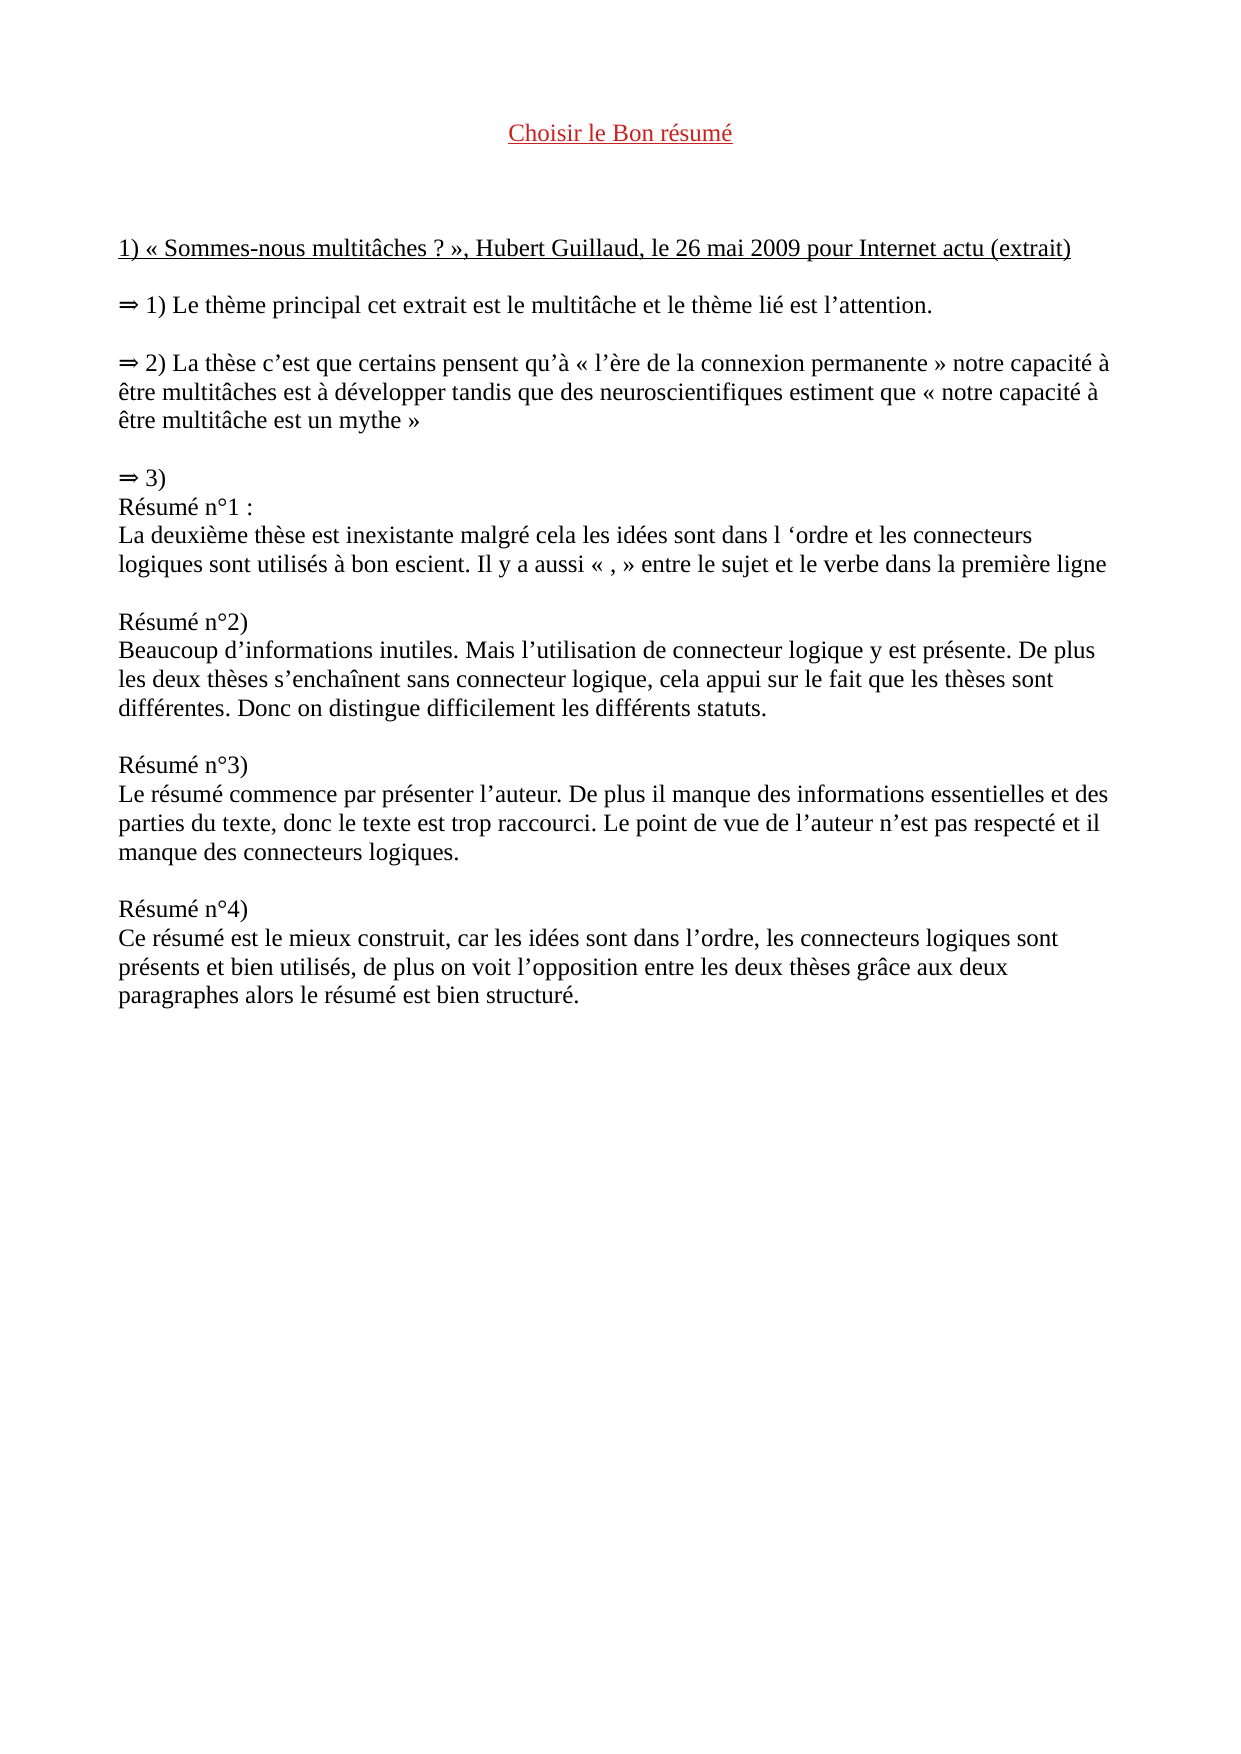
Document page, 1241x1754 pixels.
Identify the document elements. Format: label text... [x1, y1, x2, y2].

text 1) « Sommes-nous multitâches ? », Hubert Guillaud, le 26 mai 2009 pour Internet actu (extrait) [118, 233, 1122, 262]
text Le résumé commence par présenter l’auteur. De plus il manque des informations essentielles et des parties du texte, donc le texte est trop raccourci. Le point de vue de l’auteur n’est pas respecté et il manque des connecteurs logiques. [118, 779, 1122, 866]
text Résumé n°1 : [118, 492, 1122, 521]
text Résumé n°4) [118, 894, 1122, 923]
text ⇒ 1) Le thème principal cet extrait est le multitâche et le thème lié est l’attention. [118, 291, 1122, 319]
text La deuxième thèse est inexistante malgré cela les idées sont dans l ‘ordre et les connecteurs logiques sont utilisés à bon escient. Il y a aussi « , » entre le sujet et le verbe dans la première ligne [118, 521, 1122, 578]
text ⇒ 3) [118, 463, 1122, 492]
text Résumé n°3) [118, 751, 1122, 779]
text Beaucoup d’informations inutiles. Mais l’utilisation de connecteur logique y est présente. De plus les deux thèses s’enchaînent sans connecteur logique, cela appui sur le fait que les thèses sont différentes. Donc on distingue difficilement les différents statuts. [118, 636, 1122, 722]
text Ce résumé est le mieux construit, car les idées sont dans l’ordre, les connecteurs logiques sont présents et bien utilisés, de plus on voit l’opposition entre les deux thèses grâce aux deux paragraphes alors le résumé est bien structuré. [118, 923, 1122, 1009]
text ⇒ 2) La thèse c’est que certains pensent qu’à « l’ère de la connexion permanente » notre capacité à être multitâches est à développer tandis que des neuroscientifiques estiment que « notre capacité à être multitâche est un mythe » [118, 348, 1122, 434]
text Choisir le Bon résumé [118, 118, 1122, 147]
text Résumé n°2) [118, 607, 1122, 636]
